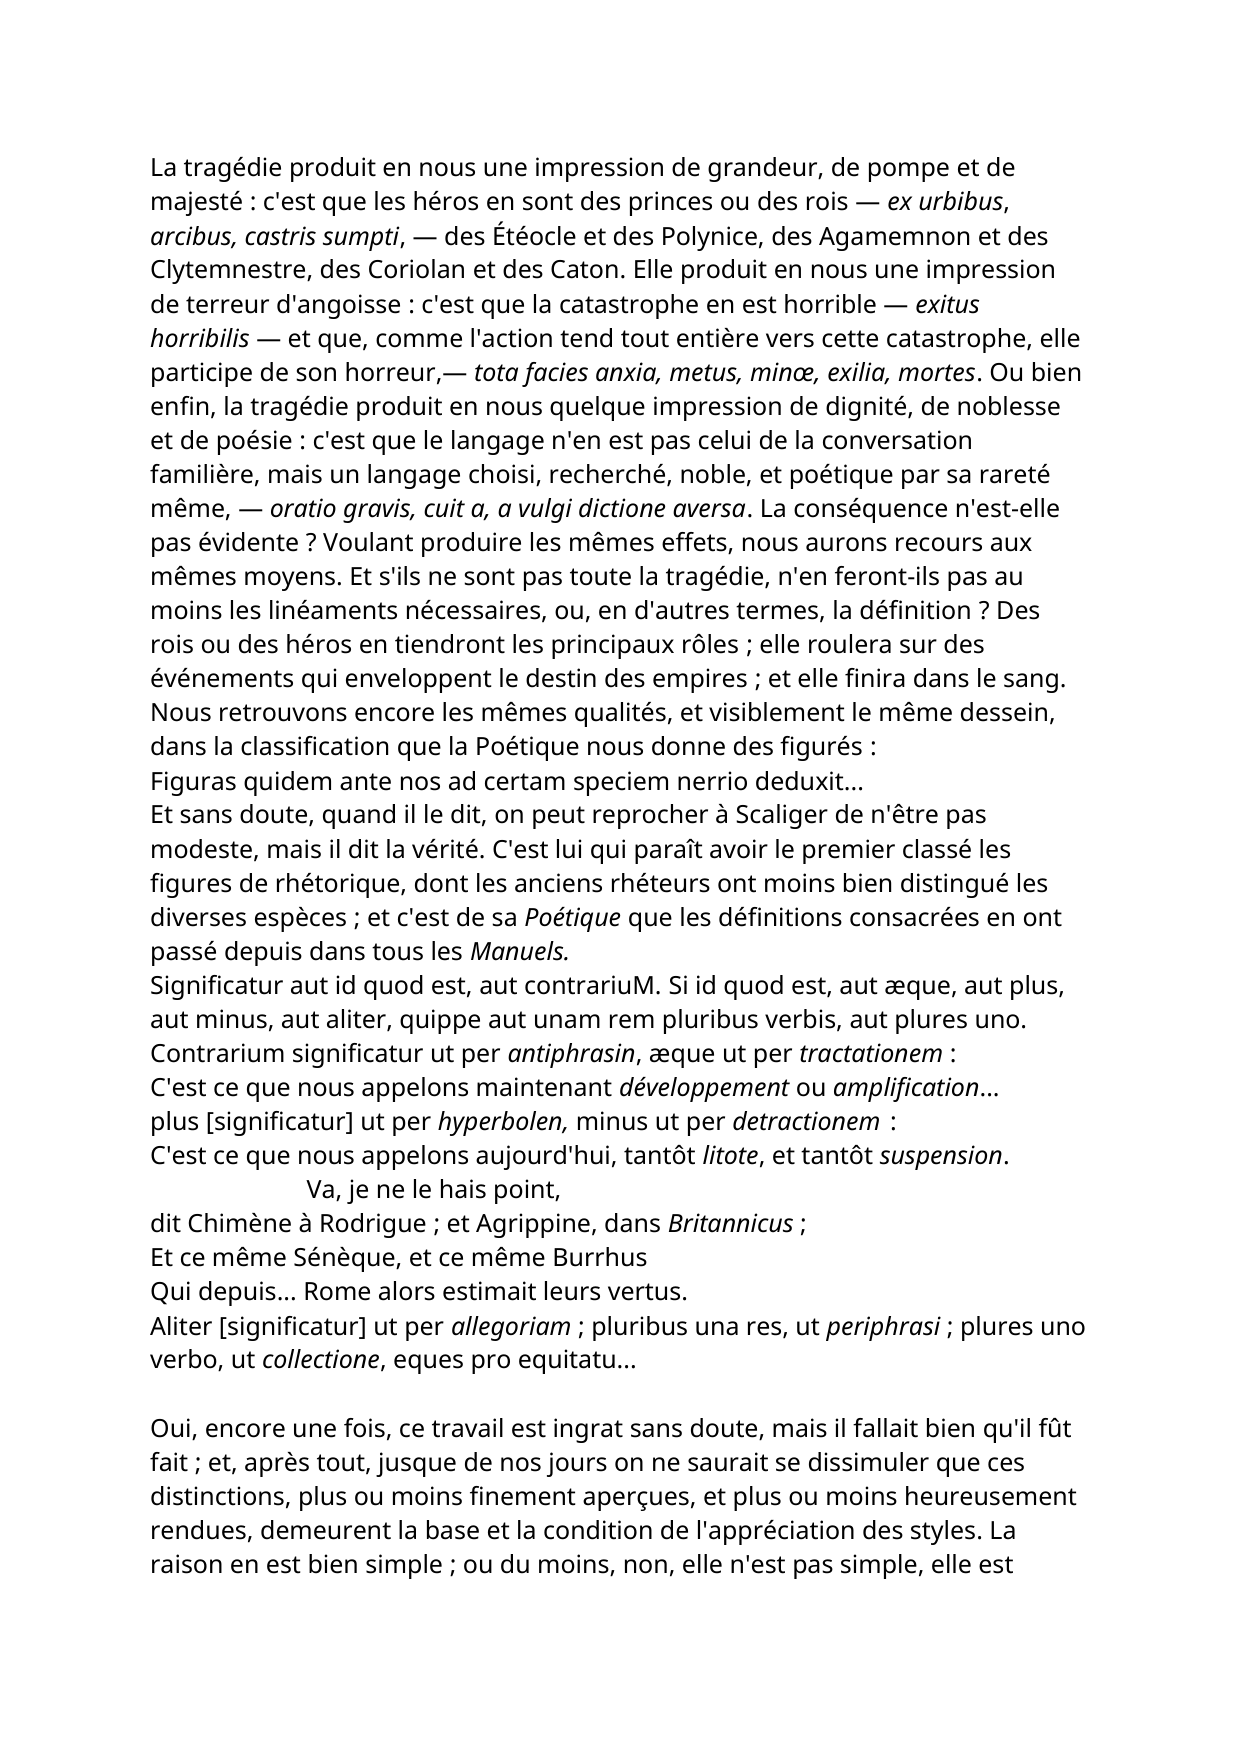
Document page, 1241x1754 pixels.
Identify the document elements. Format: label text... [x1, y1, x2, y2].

text Et ce même Sénèque, et ce même Burrhus [150, 1240, 1091, 1274]
text Aliter [significatur] ut per allegoriam ; pluribus una res, ut periphrasi ; plures uno verbo, ut collectione, eques pro equitatu... [150, 1308, 1091, 1376]
text Significatur aut id quod est, aut contrariuM. Si id quod est, aut æque, aut plus, aut minus, aut aliter, quippe aut unam rem pluribus verbis, aut plures uno. Contrarium significatur ut per antiphrasin, æque ut per tractationem : [150, 967, 1091, 1070]
text Qui depuis... Rome alors estimait leurs vertus. [150, 1274, 1091, 1308]
text Va, je ne le hais point, [150, 1172, 1091, 1206]
text C'est ce que nous appelons aujourd'hui, tantôt litote, et tantôt suspension. [150, 1138, 1091, 1172]
text La tragédie produit en nous une impression de grandeur, de pompe et de majesté : c'est que les héros en sont des princes ou des rois — ex urbibus, arcibus, castris sumpti, — des Étéocle et des Polynice, des Agamemnon et des Clytemnestre, des Coriolan et des Caton. Elle produit en nous une impression de terreur d'angoisse : c'est que la catastrophe en est horrible — exitus horribilis — et que, comme l'action tend tout entière vers cette catastrophe, elle participe de son horreur,— tota facies anxia, metus, minœ, exilia, mortes. Ou bien enfin, la tragédie produit en nous quelque impression de dignité, de noblesse et de poésie : c'est que le langage n'en est pas celui de la conversation familière, mais un langage choisi, recherché, noble, et poétique par sa rareté même, — oratio gravis, cuit a, a vulgi dictione aversa. La conséquence n'est-elle pas évidente ? Voulant produire les mêmes effets, nous aurons recours aux mêmes moyens. Et s'ils ne sont pas toute la tragédie, n'en feront-ils pas au moins les linéaments nécessaires, ou, en d'autres termes, la définition ? Des rois ou des héros en tiendront les principaux rôles ; elle roulera sur des événements qui enveloppent le destin des empires ; et elle finira dans le sang. [150, 150, 1091, 695]
text dit Chimène à Rodrigue ; et Agrippine, dans Britannicus ; [150, 1206, 1091, 1240]
text Figuras quidem ante nos ad certam speciem nerrio deduxit... [150, 763, 1091, 797]
text Nous retrouvons encore les mêmes qualités, et visiblement le même dessein, dans la classification que la Poétique nous donne des figurés : [150, 695, 1091, 763]
text Et sans doute, quand il le dit, on peut reprocher à Scaliger de n'être pas modeste, mais il dit la vérité. C'est lui qui paraît avoir le premier classé les figures de rhétorique, dont les anciens rhéteurs ont moins bien distingué les diverses espèces ; et c'est de sa Poétique que les définitions consacrées en ont passé depuis dans tous les Manuels. [150, 797, 1091, 967]
text Oui, encore une fois, ce travail est ingrat sans doute, mais il fallait bien qu'il fût fait ; et, après tout, jusque de nos jours on ne saurait se dissimuler que ces distinctions, plus ou moins finement aperçues, et plus ou moins heureusement rendues, demeurent la base et la condition de l'appréciation des styles. La raison en est bien simple ; ou du moins, non, elle n'est pas simple, elle est [150, 1410, 1091, 1581]
text C'est ce que nous appelons maintenant développement ou amplification... [150, 1070, 1091, 1104]
text plus [significatur] ut per hyperbolen, minus ut per detractionem : [150, 1104, 1091, 1138]
